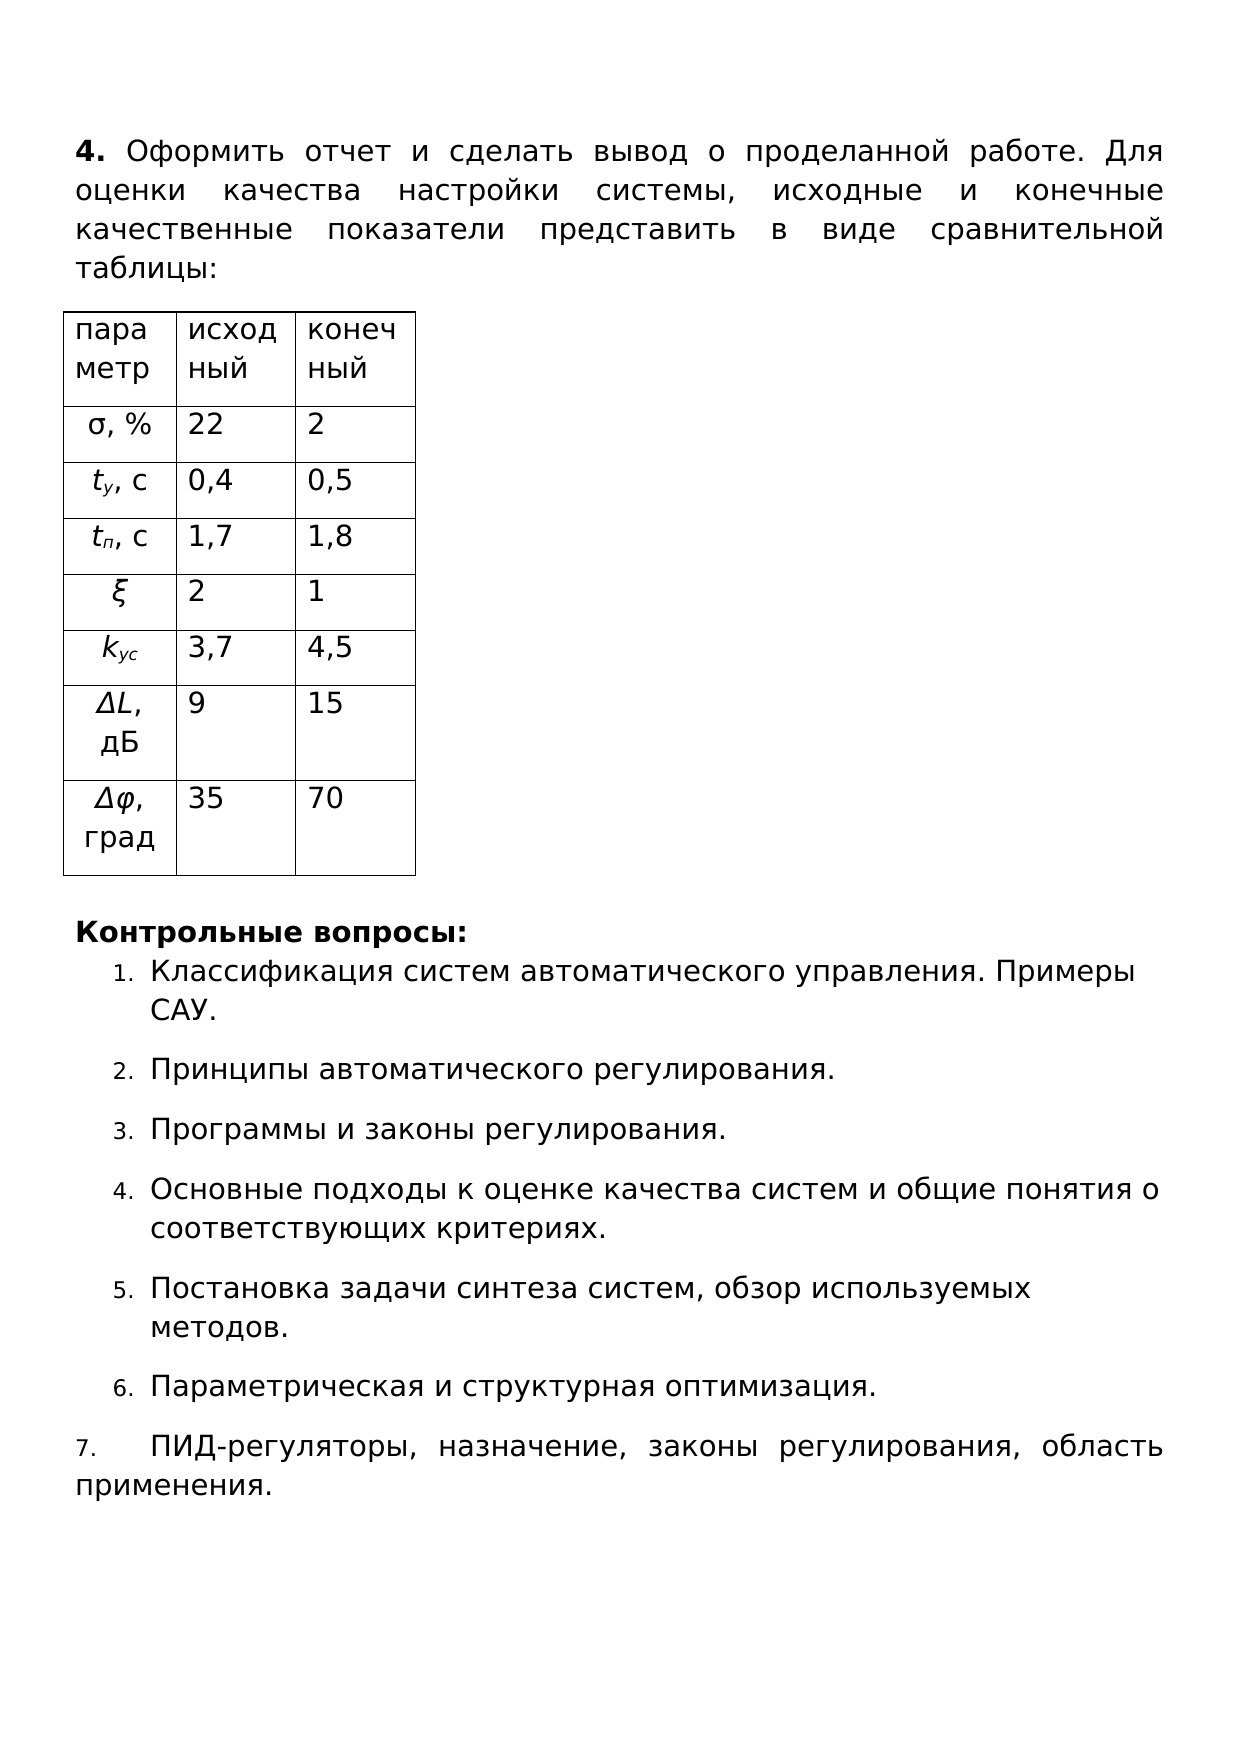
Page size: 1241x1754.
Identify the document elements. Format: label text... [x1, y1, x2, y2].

list Основные подходы к оценке качества систем и общие понятия о соответствующих критериях. [112, 1172, 1165, 1245]
table_cell tп, с [64, 519, 176, 574]
list Классификация систем автоматического управления. Примеры САУ. [112, 954, 1165, 1027]
list Программы и законы регулирования. [112, 1112, 1165, 1146]
table_cell Δφ, град [64, 781, 176, 875]
table_cell 2 [177, 575, 295, 629]
table_cell 1,7 [177, 519, 295, 574]
table_cell 4,5 [296, 631, 415, 685]
table_cell tу, с [64, 463, 176, 518]
table_cell 22 [177, 407, 295, 462]
table_cell ΔL, дБ [64, 686, 176, 780]
text Контрольные вопросы: [75, 915, 1165, 949]
list Принципы автоматического регулирования. [112, 1053, 1165, 1087]
table_header конечный [296, 313, 415, 406]
table_cell 9 [177, 686, 295, 780]
table_cell 35 [177, 781, 295, 875]
table_cell 70 [296, 781, 415, 875]
table_cell 2 [296, 407, 415, 462]
table_cell σ, % [64, 407, 176, 462]
list Постановка задачи синтеза систем, обзор используемых методов. [112, 1271, 1165, 1344]
table_cell 1,8 [296, 519, 415, 574]
table_cell 1 [296, 575, 415, 629]
table_cell 15 [296, 686, 415, 780]
table_header параметр [64, 313, 176, 406]
table_cell kус [64, 631, 176, 685]
list Параметрическая и структурная оптимизация. [112, 1370, 1165, 1404]
table_cell 0,4 [177, 463, 295, 518]
table_cell 3,7 [177, 631, 295, 685]
table_cell ξ [64, 575, 176, 629]
list ПИД-регуляторы, назначение, законы регулирования, область применения. [75, 1429, 1165, 1502]
table_header исходный [177, 313, 295, 406]
text 4. Оформить отчет и сделать вывод о проделанной работе. Для оценки качества настройки системы, исходные и конечные качественные показатели представить в виде сравнительной таблицы: [75, 135, 1165, 286]
table_cell 0,5 [296, 463, 415, 518]
